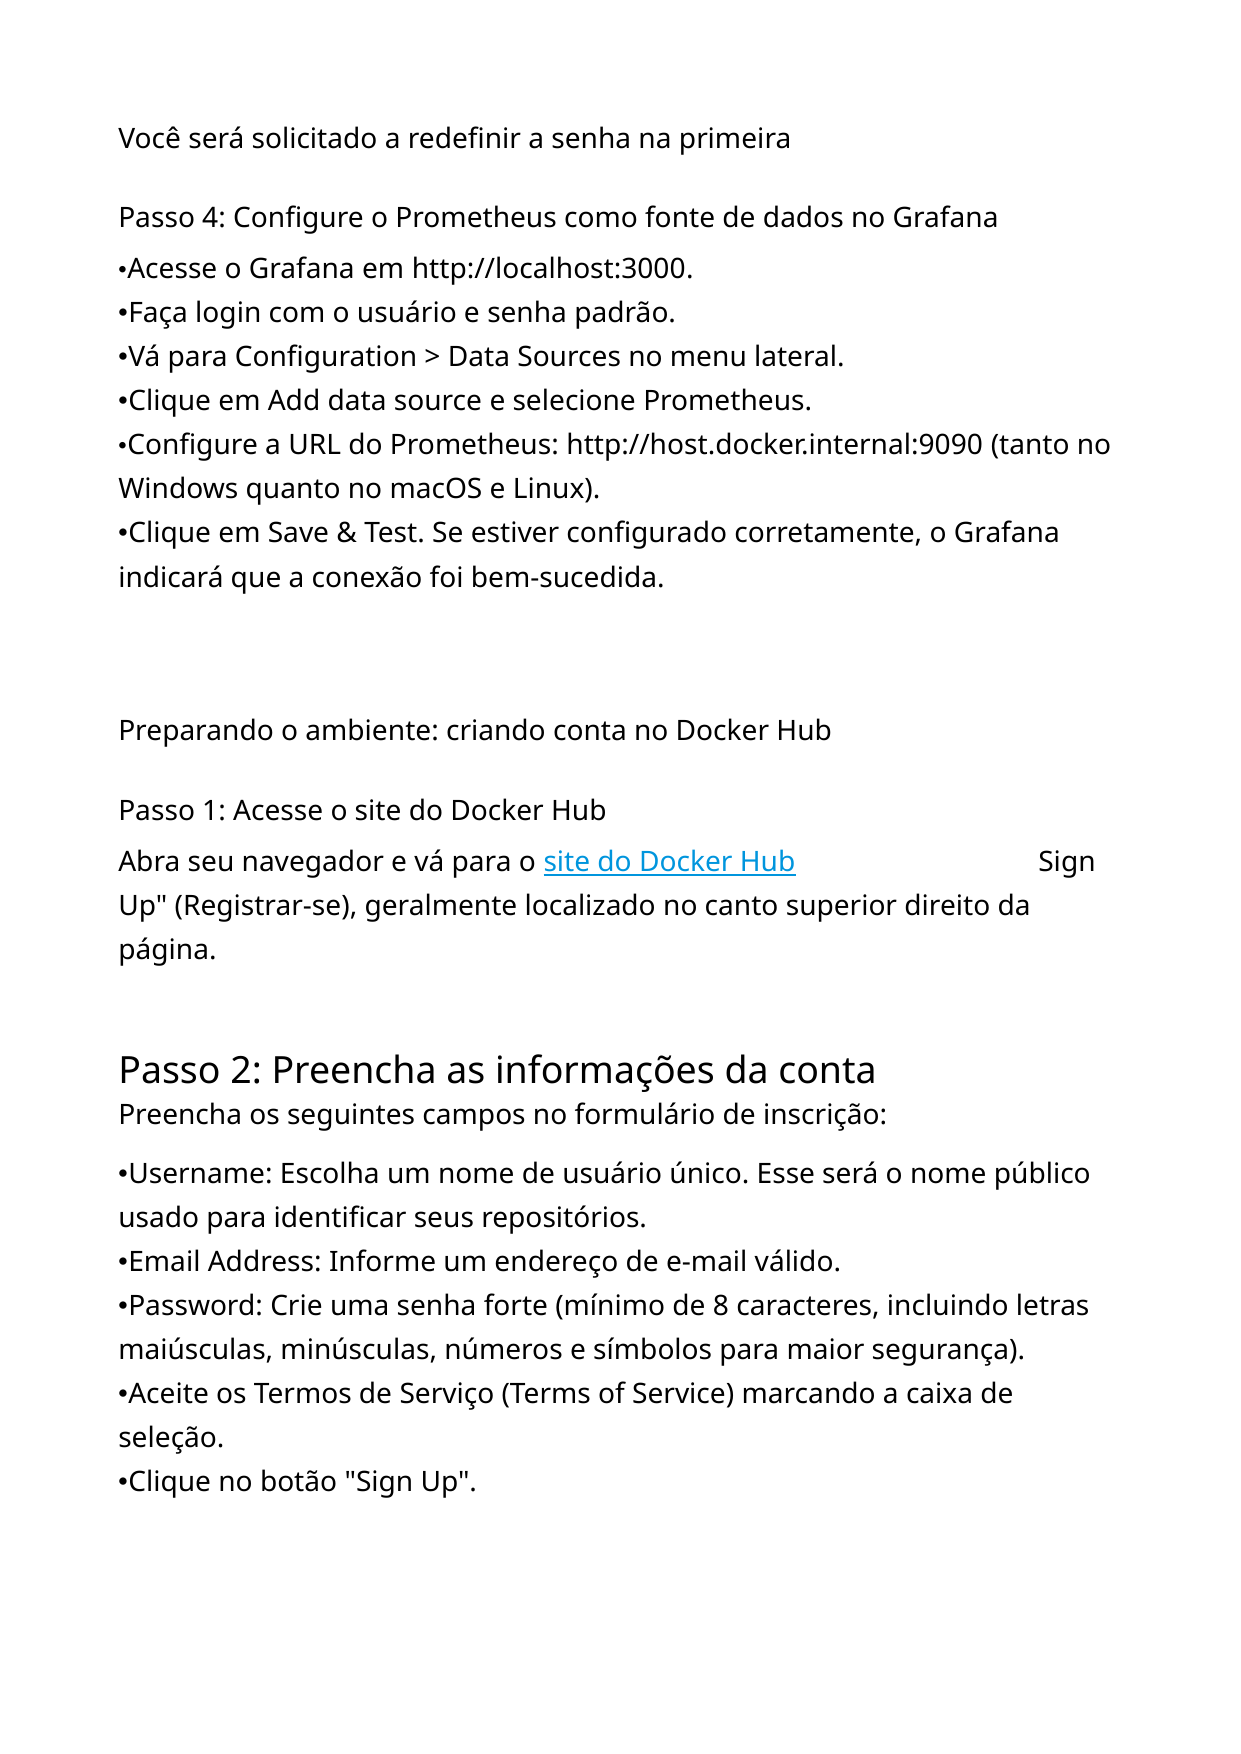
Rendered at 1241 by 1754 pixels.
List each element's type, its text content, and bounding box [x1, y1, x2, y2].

list Configure a URL do Prometheus: http://host.docker.internal:9090 (tanto no Windows quanto no macOS e Linux). [118, 425, 1122, 507]
list Username: Escolha um nome de usuário único. Esse será o nome público usado para identificar seus repositórios. [118, 1153, 1122, 1236]
list Vá para Configuration > Data Sources no menu lateral. [118, 337, 1122, 375]
subtitle Passo 1: Acesse o site do Docker Hub [118, 790, 1122, 828]
list Faça login com o usuário e senha padrão. [118, 292, 1122, 331]
list Email Address: Informe um endereço de e-mail válido. [118, 1241, 1122, 1280]
list Clique em Save & Test. Se estiver configurado corretamente, o Grafana indicará que a conexão foi bem-sucedida. [118, 513, 1122, 595]
list Clique no botão "Sign Up". [118, 1462, 1122, 1500]
list Aceite os Termos de Serviço (Terms of Service) marcando a caixa de seleção. [118, 1373, 1122, 1456]
list Clique em Add data source e selecione Prometheus. [118, 381, 1122, 419]
text Você será solicitado a redefinir a senha na primeira vez que fizer login. [118, 118, 1122, 156]
subtitle Passo 2: Preencha as informações da conta [118, 1043, 1122, 1094]
list Password: Crie uma senha forte (mínimo de 8 caracteres, incluindo letras maiúsculas, minúsculas, números e símbolos para maior segurança). [118, 1285, 1122, 1368]
text Preencha os seguintes campos no formulário de inscrição: [118, 1094, 1122, 1133]
list Acesse o Grafana em http://localhost:3000. [118, 248, 1122, 287]
text Abra seu navegador e vá para o site do Docker Hub. Clique no botão "Sign Up" (Registrar-se), geralmente localizado no canto superior direito da página. [118, 841, 1122, 967]
subtitle Passo 4: Configure o Prometheus como fonte de dados no Grafana [118, 198, 1122, 236]
text Preparando o ambiente: criando conta no Docker Hub [118, 711, 1122, 749]
